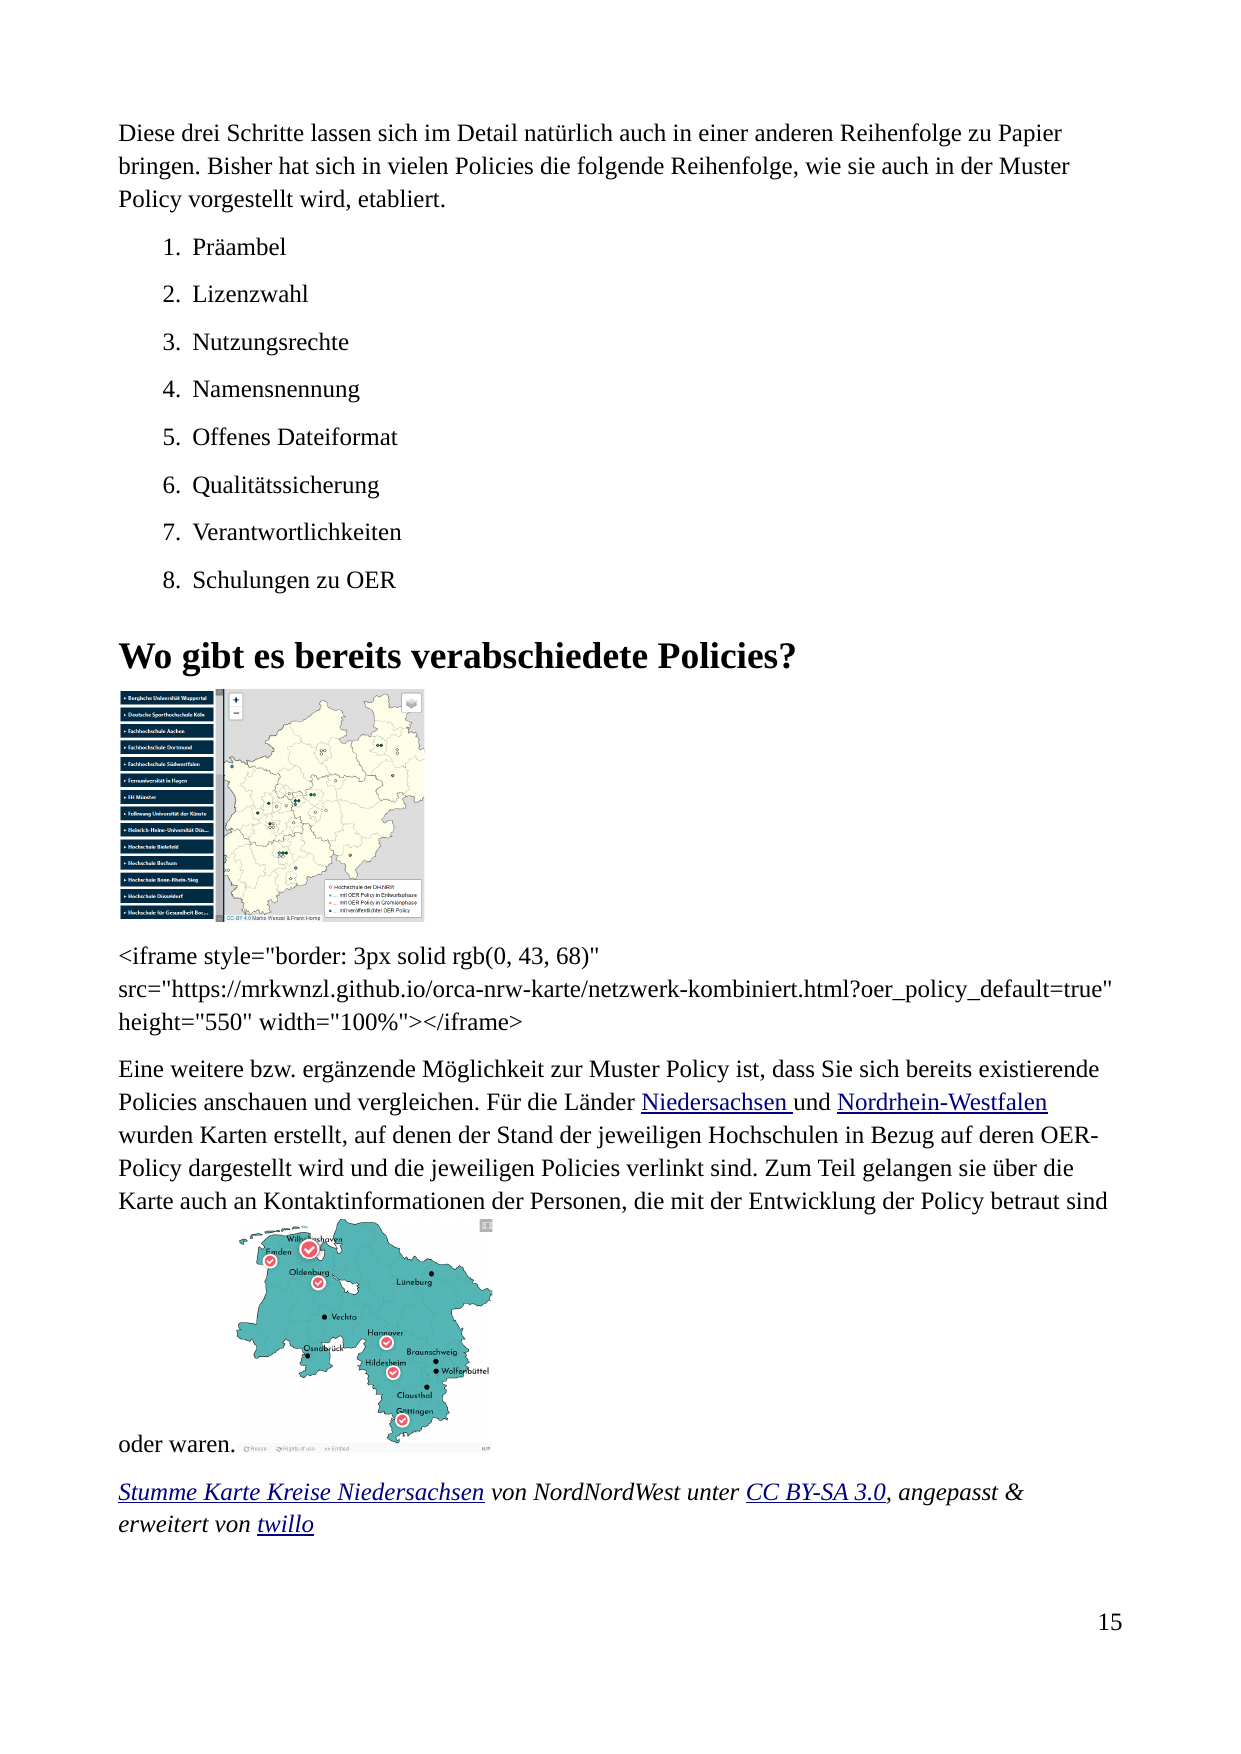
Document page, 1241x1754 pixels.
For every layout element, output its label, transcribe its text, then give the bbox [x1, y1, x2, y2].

picture [236, 1219, 493, 1453]
list Offenes Dateiformat [162, 422, 1122, 451]
text Diese drei Schritte lassen sich im Detail natürlich auch in einer anderen Reihenfolge zu Papier bringen. Bisher hat sich in vielen Policies die folgende Reihenfolge, wie sie auch in der Muster Policy vorgestellt wird, etabliert. [118, 118, 1122, 213]
list Nutzungsrechte [162, 327, 1122, 356]
text Stumme Karte Kreise Niedersachsen von NordNordWest unter CC BY-SA 3.0, angepasst & erweitert von twillo [118, 1477, 1122, 1538]
text <iframe style="border: 3px solid rgb(0, 43, 68)" src="https://mrkwnzl.github.io/orca-nrw-karte/netzwerk-kombiniert.html?oer_policy_default=true" height="550" width="100%"></iframe> [118, 941, 1122, 1036]
list Präambel [162, 232, 1122, 261]
list Namensnennung [162, 374, 1122, 403]
text Eine weitere bzw. ergänzende Möglichkeit zur Muster Policy ist, dass Sie sich bereits existierende Policies anschauen und vergleichen. Für die Länder Niedersachsen und Nordrhein-Westfalen wurden Karten erstellt, auf denen der Stand der jeweiligen Hochschulen in Bezug auf deren OER-Policy dargestellt wird und die jeweiligen Policies verlinkt sind. Zum Teil gelangen sie über die Karte auch an Kontaktinformationen der Personen, die mit der Entwicklung der Policy betraut sind oder waren. [118, 1054, 1122, 1458]
picture [118, 689, 425, 922]
list Qualitätssicherung [162, 470, 1122, 498]
subtitle Wo gibt es bereits verabschiedete Policies? [118, 633, 1122, 677]
list Verantwortlichkeiten [162, 517, 1122, 546]
list Lizenzwahl [162, 279, 1122, 308]
list Schulungen zu OER [162, 565, 1122, 594]
